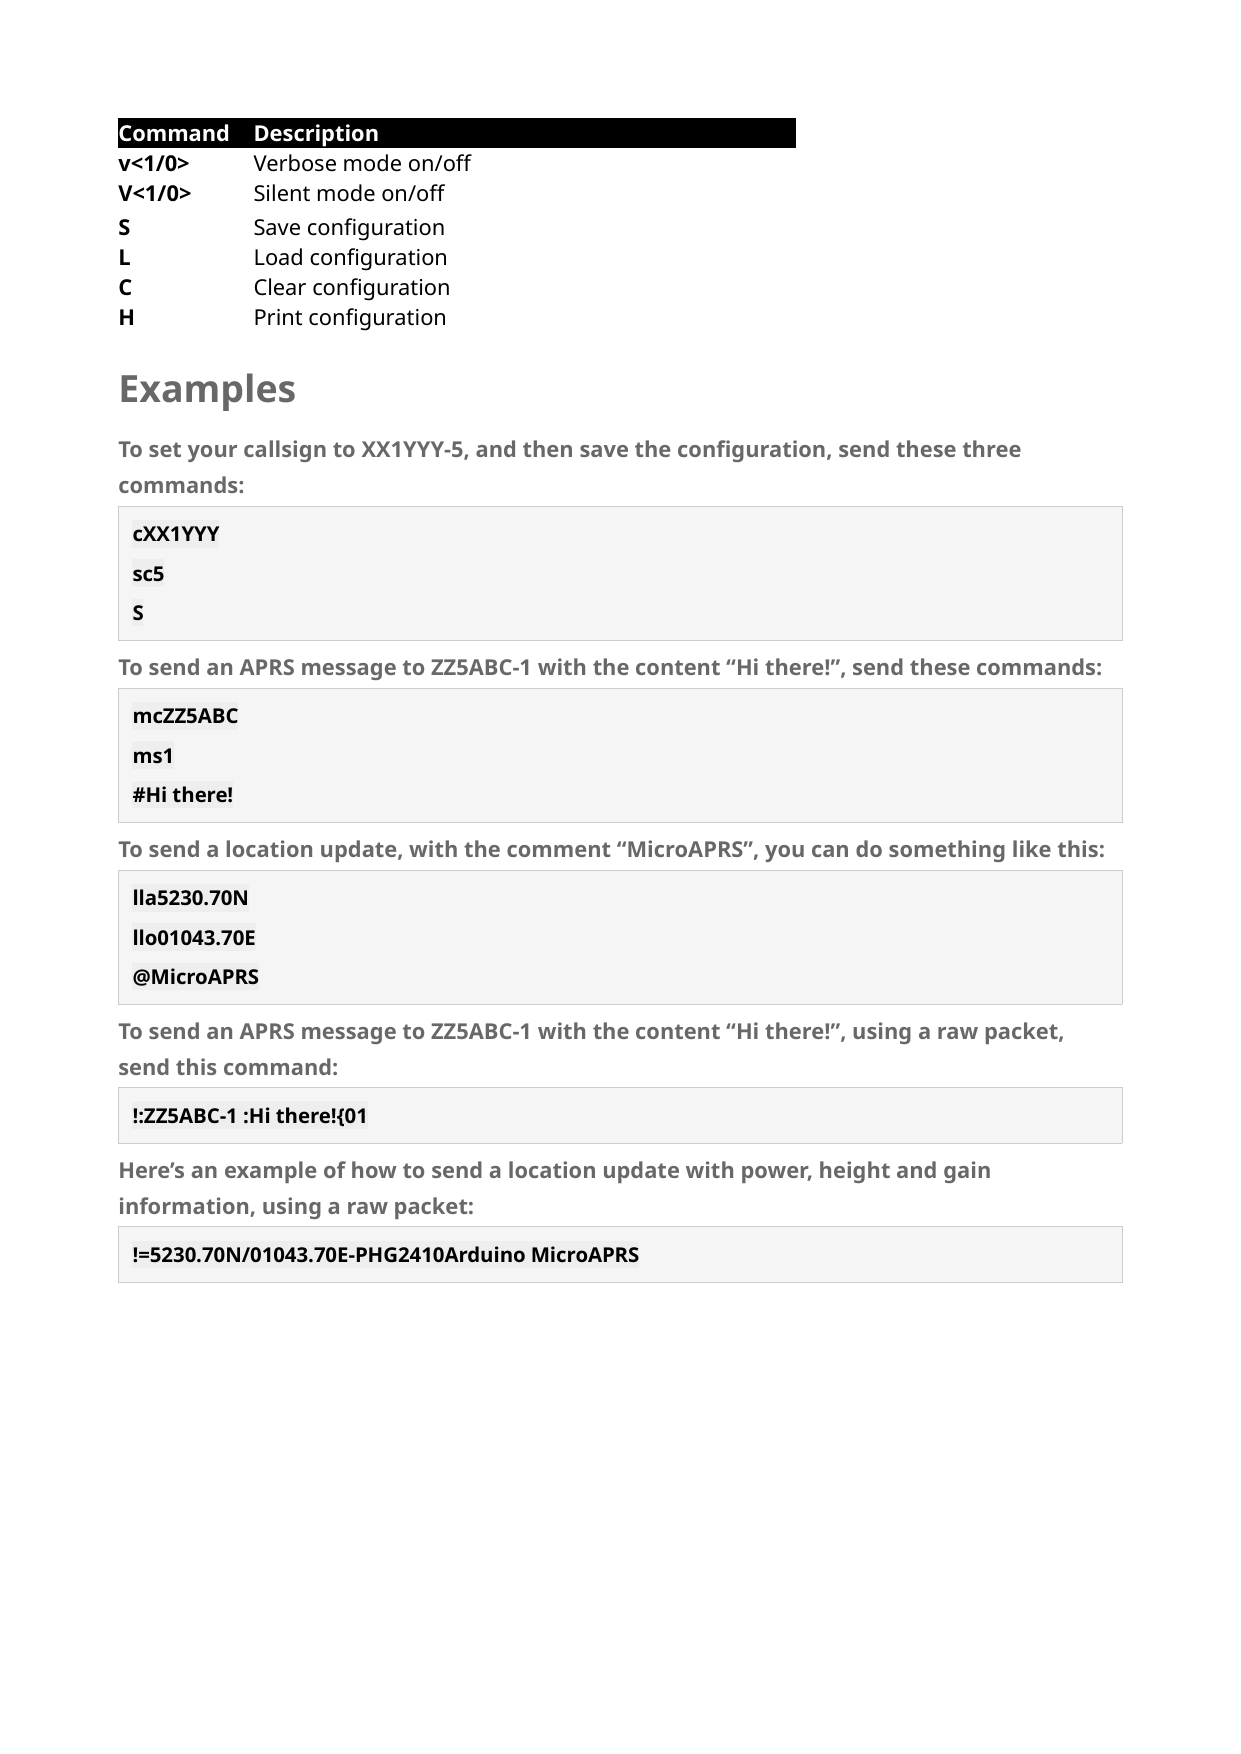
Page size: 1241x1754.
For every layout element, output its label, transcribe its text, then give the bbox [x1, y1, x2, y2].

table_cell Silent mode on/off [253, 178, 796, 207]
table_cell L [118, 242, 253, 272]
text !=5230.70N/01043.70E-PHG2410Arduino MicroAPRS [119, 1227, 1122, 1282]
text llo01043.70E [119, 909, 1122, 948]
text !:ZZ5ABC-1 :Hi there!{01 [119, 1088, 1122, 1143]
table_cell Print configuration [253, 302, 796, 331]
table_cell [118, 208, 253, 212]
table_cell Save configuration [253, 212, 796, 242]
table_header Command [118, 118, 253, 148]
table_cell Load configuration [253, 242, 796, 272]
text sc5 [119, 545, 1122, 584]
text ms1 [119, 727, 1122, 766]
text #Hi there! [119, 766, 1122, 822]
table_cell v<1/0> [118, 148, 253, 178]
text To send an APRS message to ZZ5ABC-1 with the content “Hi there!”, send these commands: [118, 652, 1122, 682]
text lla5230.70N [119, 871, 1122, 909]
subtitle Examples [118, 363, 1122, 414]
text To set your callsign to XX1YYY-5, and then save the configuration, send these three commands: [118, 434, 1122, 500]
table_header Description [253, 118, 796, 148]
table_cell C [118, 272, 253, 302]
text Here’s an example of how to send a location update with power, height and gain information, using a raw packet: [118, 1155, 1122, 1220]
text cXX1YYY [119, 507, 1122, 545]
table_cell V<1/0> [118, 178, 253, 207]
table_cell Verbose mode on/off [253, 148, 796, 178]
text @MicroAPRS [119, 948, 1122, 1004]
text To send an APRS message to ZZ5ABC-1 with the content “Hi there!”, using a raw packet, send this command: [118, 1016, 1122, 1081]
text To send a location update, with the comment “MicroAPRS”, you can do something like this: [118, 834, 1122, 864]
table_cell [253, 208, 796, 212]
text S [119, 584, 1122, 640]
text mcZZ5ABC [119, 689, 1122, 727]
table_cell Clear configuration [253, 272, 796, 302]
table_cell S [118, 212, 253, 242]
table_cell H [118, 302, 253, 331]
